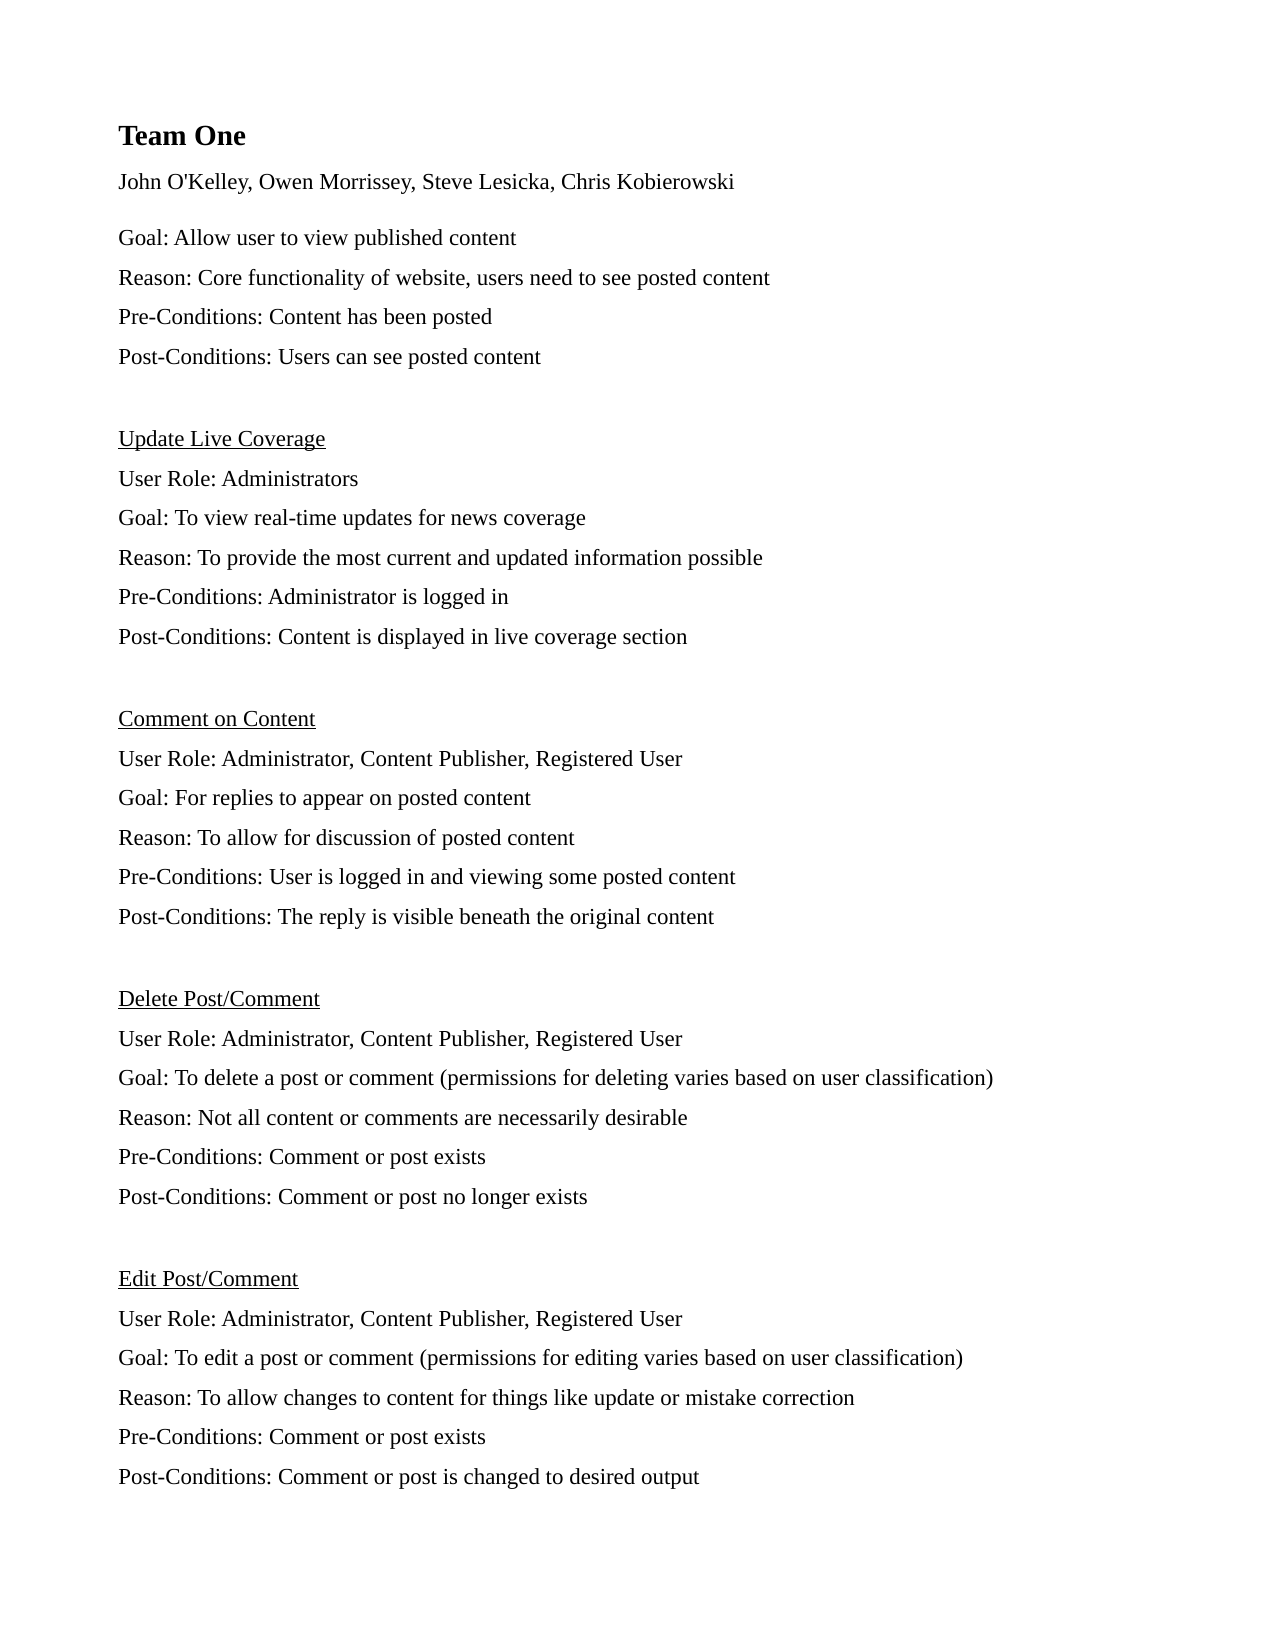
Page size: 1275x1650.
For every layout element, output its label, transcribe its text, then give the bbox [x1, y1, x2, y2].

text Goal: To delete a post or comment (permissions for deleting varies based on user classification) [118, 1064, 1157, 1091]
text Post-Conditions: Comment or post is changed to desired output [118, 1463, 1157, 1489]
text User Role: Administrator, Content Publisher, Registered User [118, 1305, 1157, 1331]
text Pre-Conditions: Comment or post exists [118, 1423, 1157, 1449]
text Reason: Not all content or comments are necessarily desirable [118, 1104, 1157, 1130]
text Comment on Content [118, 705, 1157, 732]
text Reason: To provide the most current and updated information possible [118, 544, 1157, 570]
text Update Live Coverage [118, 425, 1157, 452]
text Pre-Conditions: User is logged in and viewing some posted content [118, 863, 1157, 889]
text Post-Conditions: Users can see posted content [118, 343, 1157, 369]
text Pre-Conditions: Content has been posted [118, 303, 1157, 329]
text Goal: To edit a post or comment (permissions for editing varies based on user classification) [118, 1344, 1157, 1371]
text Pre-Conditions: Administrator is logged in [118, 583, 1157, 609]
text Delete Post/Comment [118, 985, 1157, 1012]
text Post-Conditions: The reply is visible beneath the original content [118, 903, 1157, 929]
text Post-Conditions: Comment or post no longer exists [118, 1183, 1157, 1209]
text Post-Conditions: Content is displayed in live coverage section [118, 623, 1157, 649]
text Edit Post/Comment [118, 1265, 1157, 1292]
text Pre-Conditions: Comment or post exists [118, 1143, 1157, 1169]
text Goal: To view real-time updates for news coverage [118, 504, 1157, 531]
text Goal: Allow user to view published content [118, 224, 1157, 251]
text User Role: Administrator, Content Publisher, Registered User [118, 745, 1157, 771]
text Reason: To allow for discussion of posted content [118, 824, 1157, 850]
text User Role: Administrators [118, 465, 1157, 491]
text Reason: Core functionality of website, users need to see posted content [118, 264, 1157, 290]
text User Role: Administrator, Content Publisher, Registered User [118, 1025, 1157, 1051]
text Reason: To allow changes to content for things like update or mistake correction [118, 1384, 1157, 1410]
text Goal: For replies to appear on posted content [118, 784, 1157, 811]
